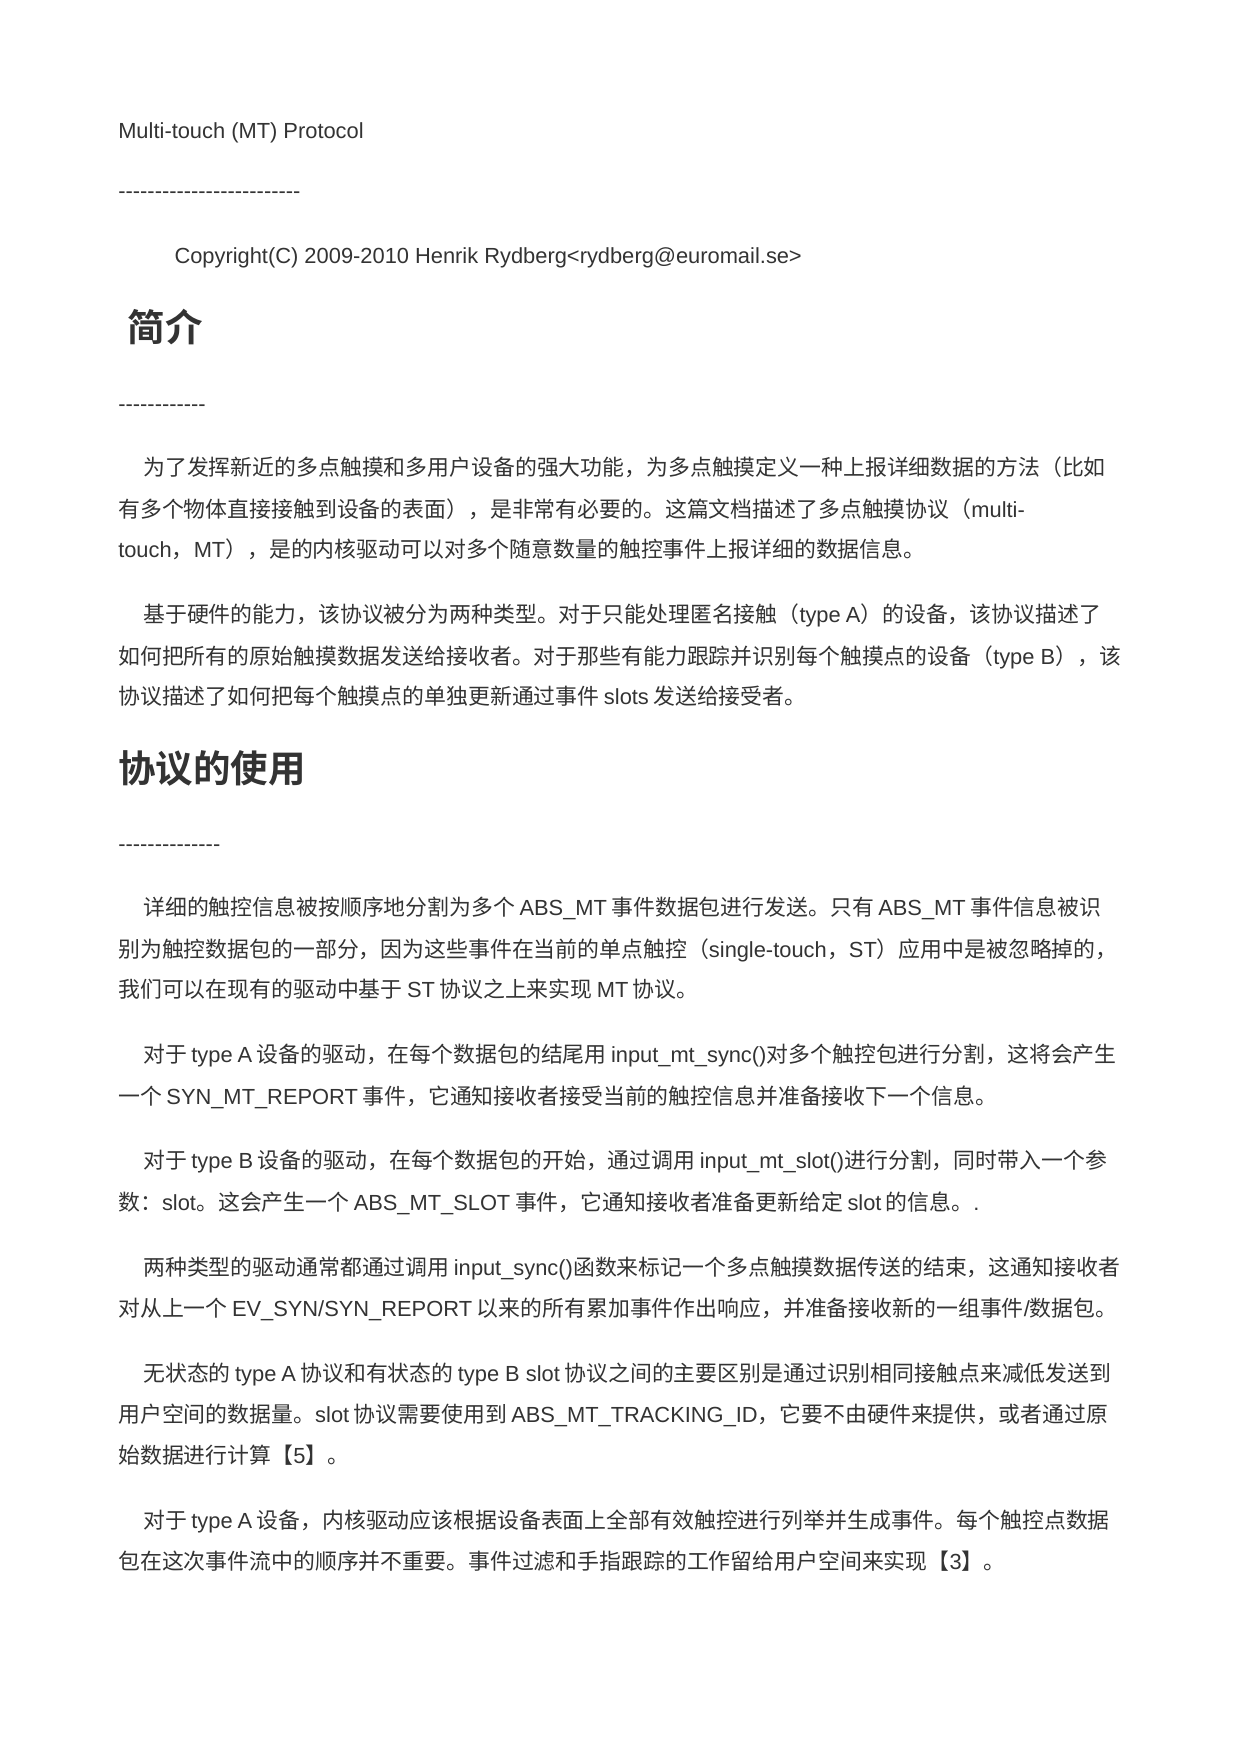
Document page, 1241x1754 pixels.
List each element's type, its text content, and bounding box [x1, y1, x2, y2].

text 无状态的type A协议和有状态的type B slot协议之间的主要区别是通过识别相同接触点来减低发送到用户空间的数据量。slot协议需要使用到ABS_MT_TRACKING_ID，它要不由硬件来提供，或者通过原始数据进行计算【5】。 [118, 1346, 1122, 1468]
subtitle 协议的使用 [118, 747, 1122, 790]
text 两种类型的驱动通常都通过调用input_sync()函数来标记一个多点触摸数据传送的结束，这通知接收者对从上一个EV_SYN/SYN_REPORT以来的所有累加事件作出响应，并准备接收新的一组事件/数据包。 [118, 1240, 1122, 1321]
subtitle 简介 [118, 307, 1122, 350]
text -------------- [118, 815, 1122, 856]
text 对于type A设备，内核驱动应该根据设备表面上全部有效触控进行列举并生成事件。每个触控点数据包在这次事件流中的顺序并不重要。事件过滤和手指跟踪的工作留给用户空间来实现【3】。 [118, 1493, 1122, 1574]
text 对于type A设备的驱动，在每个数据包的结尾用input_mt_sync()对多个触控包进行分割，这将会产生一个SYN_MT_REPORT事件，它通知接收者接受当前的触控信息并准备接收下一个信息。 [118, 1027, 1122, 1109]
text ------------ [118, 375, 1122, 416]
text Multi-touch (MT) Protocol [118, 118, 1122, 143]
text 详细的触控信息被按顺序地分割为多个ABS_MT事件数据包进行发送。只有ABS_MT事件信息被识别为触控数据包的一部分，因为这些事件在当前的单点触控（single-touch，ST）应用中是被忽略掉的，我们可以在现有的驱动中基于ST协议之上来实现MT协议。 [118, 881, 1122, 1002]
text 基于硬件的能力，该协议被分为两种类型。对于只能处理匿名接触（type A）的设备，该协议描述了如何把所有的原始触摸数据发送给接收者。对于那些有能力跟踪并识别每个触摸点的设备（type B），该协议描述了如何把每个触摸点的单独更新通过事件slots发送给接受者。 [118, 587, 1122, 709]
text Copyright(C) 2009-2010 Henrik Rydberg<rydberg@euromail.se> [118, 228, 1122, 269]
text ------------------------- [118, 163, 1122, 203]
text 为了发挥新近的多点触摸和多用户设备的强大功能，为多点触摸定义一种上报详细数据的方法（比如有多个物体直接接触到设备的表面），是非常有必要的。这篇文档描述了多点触摸协议（multi-touch，MT），是的内核驱动可以对多个随意数量的触控事件上报详细的数据信息。 [118, 441, 1122, 562]
text 对于type B设备的驱动，在每个数据包的开始，通过调用input_mt_slot()进行分割，同时带入一个参数：slot。这会产生一个ABS_MT_SLOT事件，它通知接收者准备更新给定slot的信息。. [118, 1134, 1122, 1215]
